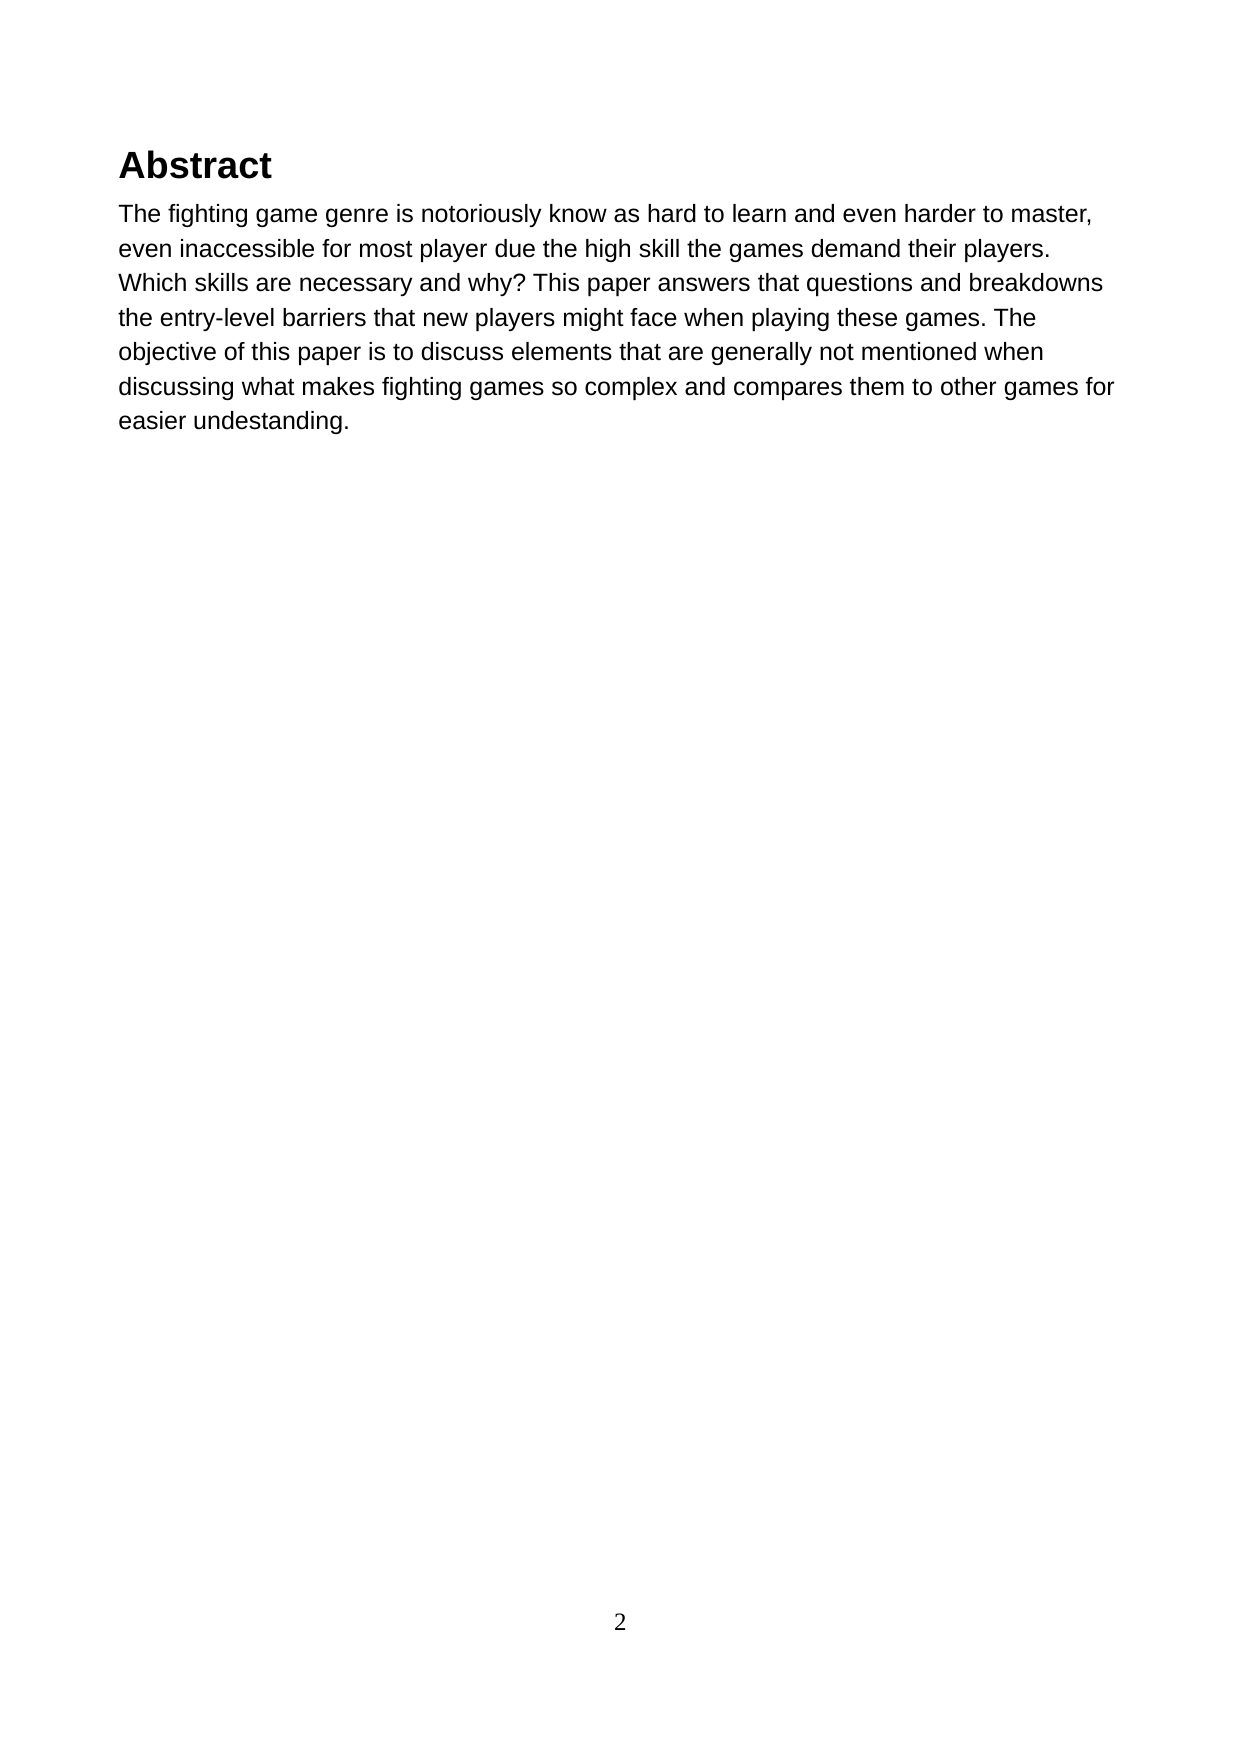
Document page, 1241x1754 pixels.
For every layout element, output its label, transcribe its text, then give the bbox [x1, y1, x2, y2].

subtitle Abstract [118, 143, 1122, 187]
text The fighting game genre is notoriously know as hard to learn and even harder to master, even inaccessible for most player due the high skill the games demand their players. Which skills are necessary and why? This paper answers that questions and breakdowns the entry-level barriers that new players might face when playing these games. The objective of this paper is to discuss elements that are generally not mentioned when discussing what makes fighting games so complex and compares them to other games for easier undestanding. [118, 199, 1122, 435]
